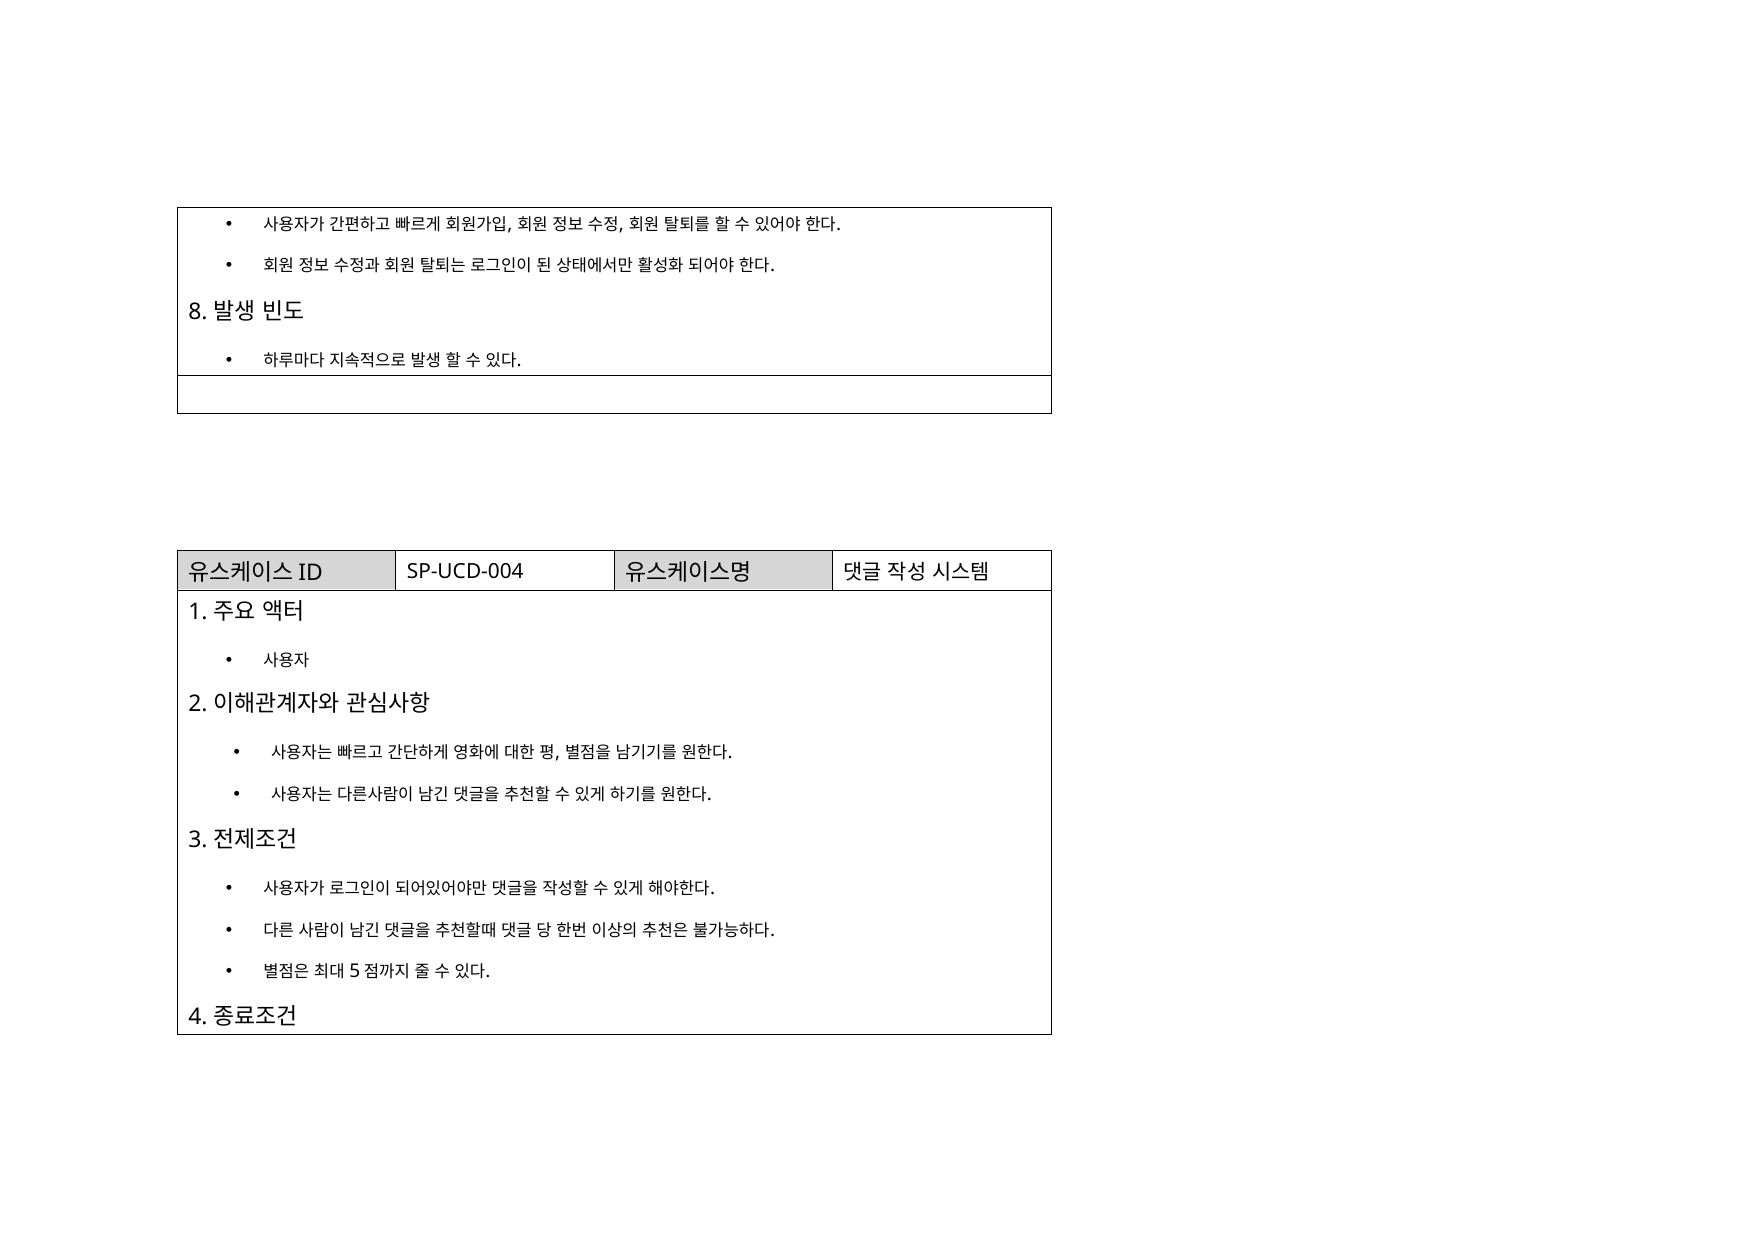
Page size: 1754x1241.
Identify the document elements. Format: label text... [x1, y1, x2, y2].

table_cell [178, 376, 1051, 413]
table_header 댓글 작성 시스템 [833, 551, 1051, 589]
table_header 유스케이스명 [615, 551, 832, 589]
table_header SP-UCD-004 [396, 551, 614, 589]
table_header 유스케이스ID [178, 551, 395, 589]
table_cell 1. 주요 액터 사용자 2. 이해관계자와 관심사항 사용자는 빠르고 간단하게 영화에 대한 평, 별점을 남기기를 원한다. 사용자는 다른사람이 남긴 댓글을 추천할 수 있게 하기를 원한다. 3. 전제조건 사용자가 로그인이 되어있어야만 댓글을 작성할 수 있게 해야한다. 다른 사람이 남긴 댓글을 추천할때 댓글 당 한번 이상의 추천은 불가능하다. 별점은 최대 5점까지 줄 수 있다. 4. 종료조건 댓글과 평점을 달고 완료 버튼을 누르면 종료된다. 다른 사람이 남긴 댓글에 추천 버튼을 누르면 종료된다. 5. 기본 시나리오 로그인을 하고 영화 상세보기 페이지로 넘어간다. 아래에 위치한 댓글창에 자신의 생각과 별점을 남기고 완료 버튼을 누른다. 유스케이스 종료. 6. 대안 시나리오 추천 로그인을 하고 영화 상세보기 페이지로 넘어간다. 아래에 위치한 댓글 목록에 있는 댓글중 자신이 원하는 댓글 옆에 있는 ♡ 버튼을 누른다. ♡ 버튼이 ♥로 변하면 추천이 완료 되었다. 7. 구현 시 고려 사항 추천이 많은 댓글은 댓글 목록 최 상단에 위치해야 한다. 댓글 작성시 별점, 댓글 내용 중 하나라도 빠지면 댓글 작성이 불가능해야 한다. 8. 발생 빈도 하루마다 지속적으로 발생 할 수 있다. [178, 591, 1051, 1034]
table_cell 1. 주요 액터 사용자 2. 이해관계자와 관심사항 사용자는 회원 가입을 빠르고 간단하게 할 수 있기를 원한다. 사용자는 회원 정보 수정을 간편하게 할 수 있기를 원한다. 사용자는 빠르고 간단하게 회원 탈퇴를 할 수 있기를 원한다. 3. 전제조건 회원 정보 수정, 회원 탈퇴는 로그인이 되어있어야 한다. 회원 가입 시 중복된 아이디는 사용이 불가능 하다. 4. 종료조건 회원 가입의 경우 다음의 내용을 기입하고 완료 버튼을 누르면 로그인 페이지로 넘어간다. 이름 / 아이디 / 비밀번호 / 생년 월일 / 이메일 회원 정보 수정의 경우 다음의 내용을 작성하고 완료 버튼을 누르면 메인 화면으로 돌아간다. 이름 / 현재 비밀번호 / 새 비밀번호 / 비밀번호 확인 / 생년 월일 / 이메일 회원 탈퇴의 경우 비밀번호를 입력하고 탈퇴하기 버튼을 누르고, 뜨는 창의 완료 버튼을 누르면 메인 화면으로 돌아간다. 5. 기본 시나리오 메인화면에서 회원 가입 버튼을 누른거나, 로그인 버튼을 누른 후 회원가입 버튼을 누른다. 입력창에 다음의 내용을 기입 한다. 이름 / 아이디 / 비밀번호 / 생년 월일 / 이메일 완료 버튼을 누르면 로그인 페이지로 넘어간다. 유스케이스 종료. 6. 대안 시나리오 수정 로그인이 되어있는 상태에서 메인화면에 있는 회원 정보 수정 버튼을 누르면 회원 정보 수정 페이지로 넘어간다. 회원 정보 수정 페이지에서 회원 수정 버튼을 누른다. 다음의 내용을 기입한다. 이름 / 현재 비밀번호 / 새 비밀번호 / 비밀번호 확인 / 생년 월일 / 이메일 완료 버튼을 누른다. 삭제 로그인이 되어있는 상태에서 메인화면에 있는 회원 정보 수정 버튼을 누르면 회원 정보 수정 페이지로 넘어간다. 회원 정보 수정 페이지에서 회원 탈퇴 버튼을 누른다. 현재 비밀번호를 입력하고 탈퇴하기 버튼을 누른다. ‘탈퇴 하시겠습니까?’ 라는 창이 뜨면 확인 버튼을 누른다. 7. 구현 시 고려 사항 사용자가 간편하고 빠르게 회원가입, 회원 정보 수정, 회원 탈퇴를 할 수 있어야 한다. 회원 정보 수정과 회원 탈퇴는 로그인이 된 상태에서만 활성화 되어야 한다. 8. 발생 빈도 하루마다 지속적으로 발생 할 수 있다. [178, 208, 1051, 375]
